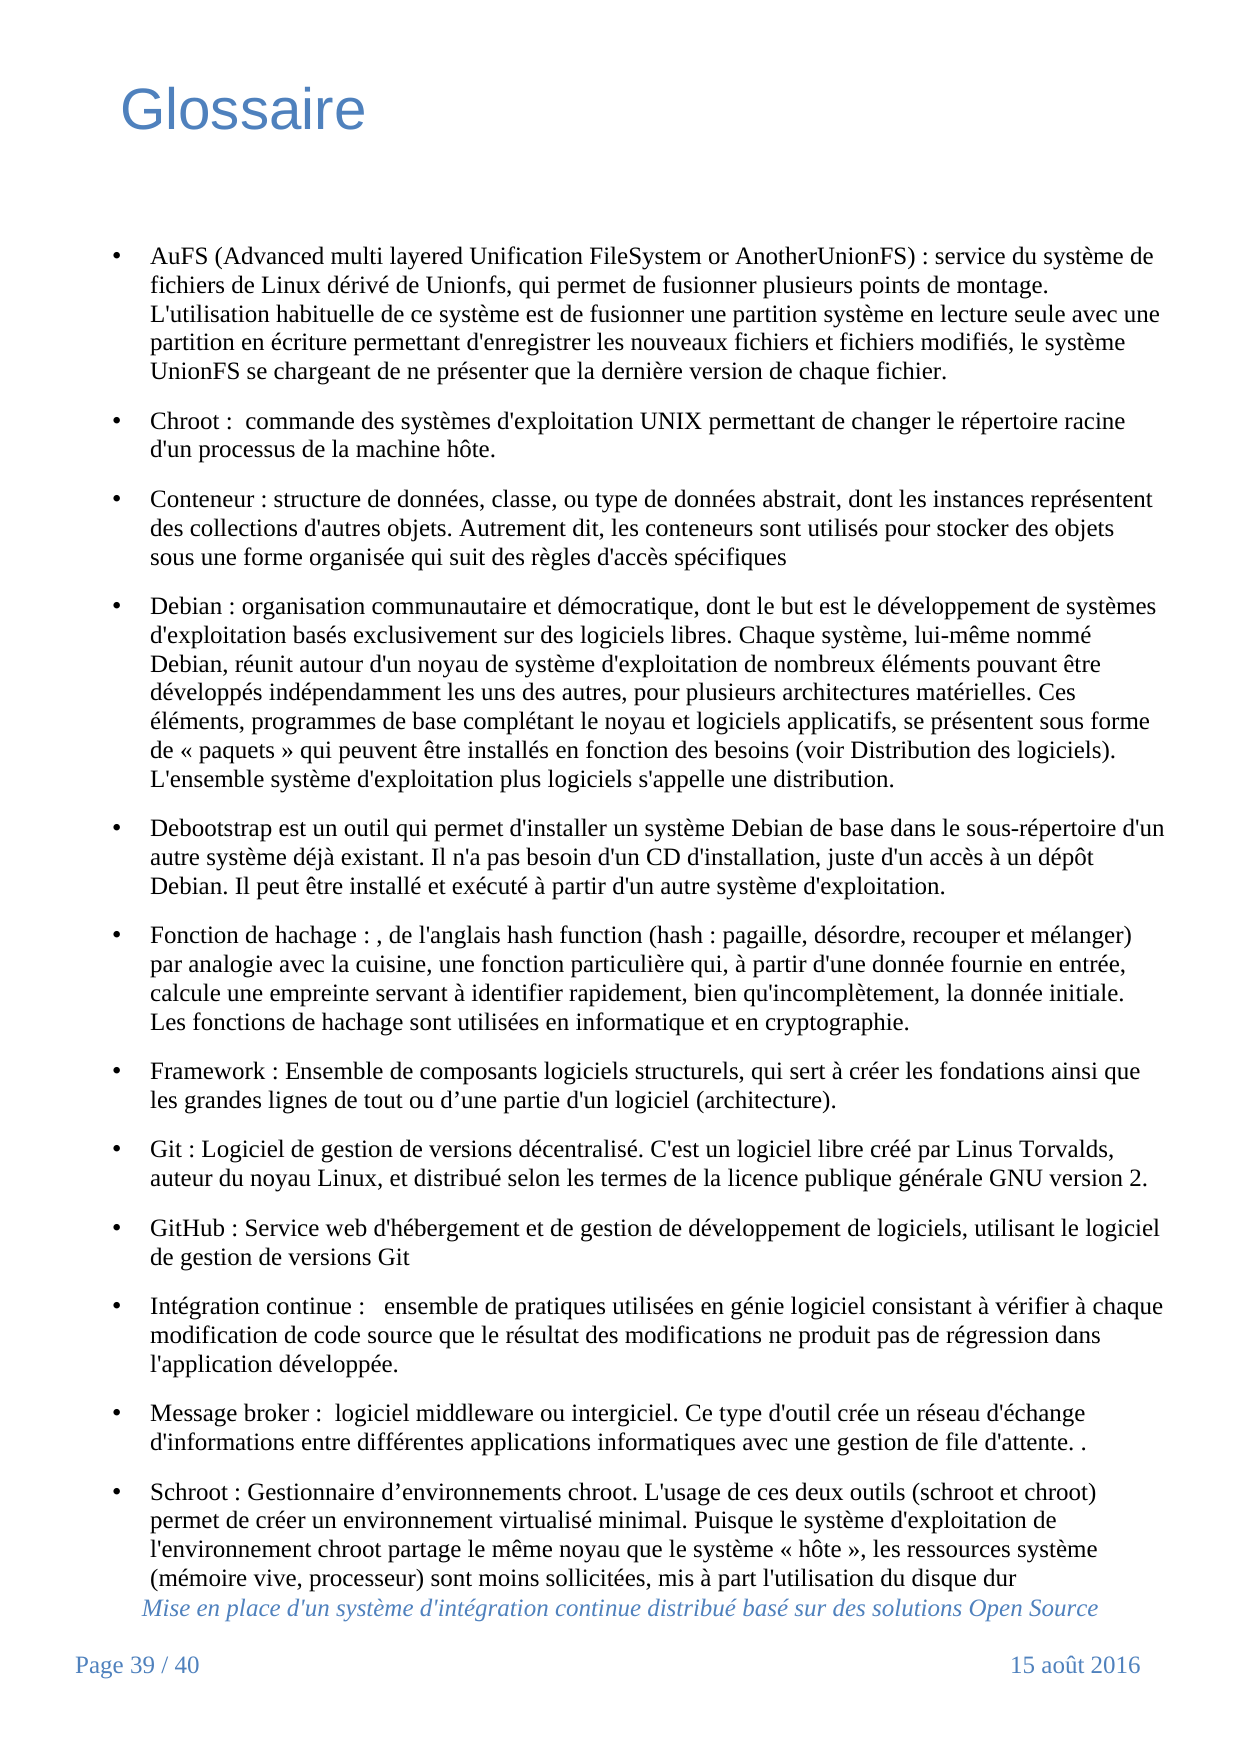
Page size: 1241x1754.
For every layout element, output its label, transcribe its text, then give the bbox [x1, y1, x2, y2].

list Message broker : logiciel middleware ou intergiciel. Ce type d'outil crée un réseau d'échange d'informations entre différentes applications informatiques avec une gestion de file d'attente. . [112, 1398, 1165, 1456]
list AuFS (Advanced multi layered Unification FileSystem or AnotherUnionFS) : service du système de fichiers de Linux dérivé de Unionfs, qui permet de fusionner plusieurs points de montage. L'utilisation habituelle de ce système est de fusionner une partition système en lecture seule avec une partition en écriture permettant d'enregistrer les nouveaux fichiers et fichiers modifiés, le système UnionFS se chargeant de ne présenter que la dernière version de chaque fichier. [112, 241, 1165, 385]
list Framework : Ensemble de composants logiciels structurels, qui sert à créer les fondations ainsi que les grandes lignes de tout ou d’une partie d'un logiciel (architecture). [112, 1056, 1165, 1114]
list Chroot : commande des systèmes d'exploitation UNIX permettant de changer le répertoire racine d'un processus de la machine hôte. [112, 406, 1165, 463]
list GitHub : Service web d'hébergement et de gestion de développement de logiciels, utilisant le logiciel de gestion de versions Git [112, 1213, 1165, 1270]
list Schroot : Gestionnaire d’environnements chroot. L'usage de ces deux outils (schroot et chroot) permet de créer un environnement virtualisé minimal. Puisque le système d'exploitation de l'environnement chroot partage le même noyau que le système « hôte », les ressources système (mémoire vive, processeur) sont moins sollicitées, mis à part l'utilisation du disque dur [112, 1477, 1165, 1592]
list Fonction de hachage : , de l'anglais hash function (hash : pagaille, désordre, recouper et mélanger) par analogie avec la cuisine, une fonction particulière qui, à partir d'une donnée fournie en entrée, calcule une empreinte servant à identifier rapidement, bien qu'incomplètement, la donnée initiale. Les fonctions de hachage sont utilisées en informatique et en cryptographie. [112, 920, 1165, 1035]
list Debootstrap est un outil qui permet d'installer un système Debian de base dans le sous-répertoire d'un autre système déjà existant. Il n'a pas besoin d'un CD d'installation, juste d'un accès à un dépôt Debian. Il peut être installé et exécuté à partir d'un autre système d'exploitation. [112, 813, 1165, 899]
list Conteneur : structure de données, classe, ou type de données abstrait, dont les instances représentent des collections d'autres objets. Autrement dit, les conteneurs sont utilisés pour stocker des objets sous une forme organisée qui suit des règles d'accès spécifiques [112, 484, 1165, 570]
subtitle Glossaire [75, 75, 1165, 142]
list Intégration continue : ensemble de pratiques utilisées en génie logiciel consistant à vérifier à chaque modification de code source que le résultat des modifications ne produit pas de régression dans l'application développée. [112, 1291, 1165, 1377]
list Git : Logiciel de gestion de versions décentralisé. C'est un logiciel libre créé par Linus Torvalds, auteur du noyau Linux, et distribué selon les termes de la licence publique générale GNU version 2. [112, 1134, 1165, 1192]
list Debian : organisation communautaire et démocratique, dont le but est le développement de systèmes d'exploitation basés exclusivement sur des logiciels libres. Chaque système, lui-même nommé Debian, réunit autour d'un noyau de système d'exploitation de nombreux éléments pouvant être développés indépendamment les uns des autres, pour plusieurs architectures matérielles. Ces éléments, programmes de base complétant le noyau et logiciels applicatifs, se présentent sous forme de « paquets » qui peuvent être installés en fonction des besoins (voir Distribution des logiciels). L'ensemble système d'exploitation plus logiciels s'appelle une distribution. [112, 591, 1165, 792]
